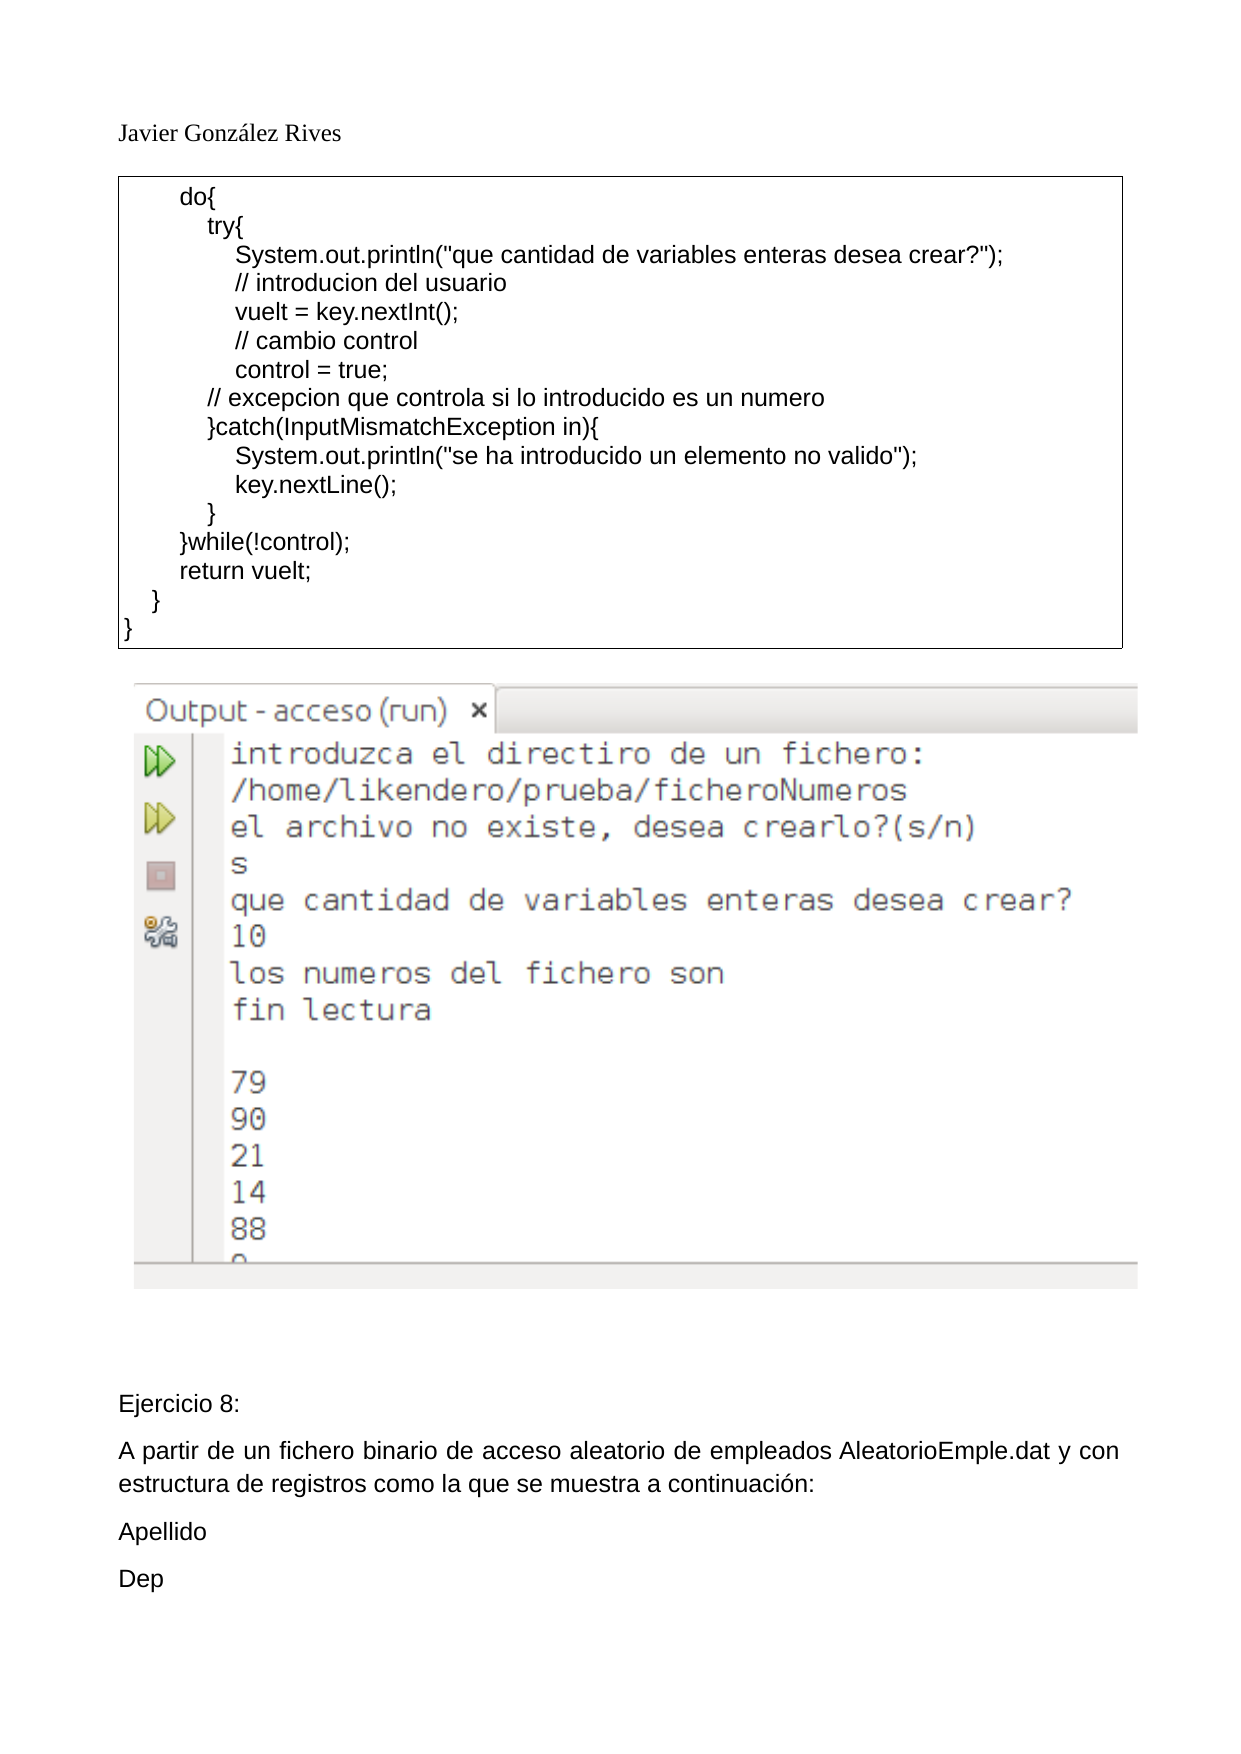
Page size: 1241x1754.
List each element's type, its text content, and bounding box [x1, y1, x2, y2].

picture [133, 683, 1138, 1289]
text A partir de un fichero binario de acceso aleatorio de empleados AleatorioEmple.dat y con estructura de registros como la que se muestra a continuación: [118, 1436, 1122, 1498]
table_header do{ try{ System.out.println("que cantidad de variables enteras desea crear?"); // introducion del usuario vuelt = key.nextInt(); // cambio control control = true; // excepcion que controla si lo introducido es un numero }catch(InputMismatchException in){ System.out.println("se ha introducido un elemento no valido"); key.nextLine(); } }while(!control); return vuelt; } } [119, 177, 1122, 648]
text Dep [118, 1564, 1122, 1593]
text Ejercicio 8: [118, 1388, 1122, 1417]
text Apellido [118, 1517, 1122, 1546]
